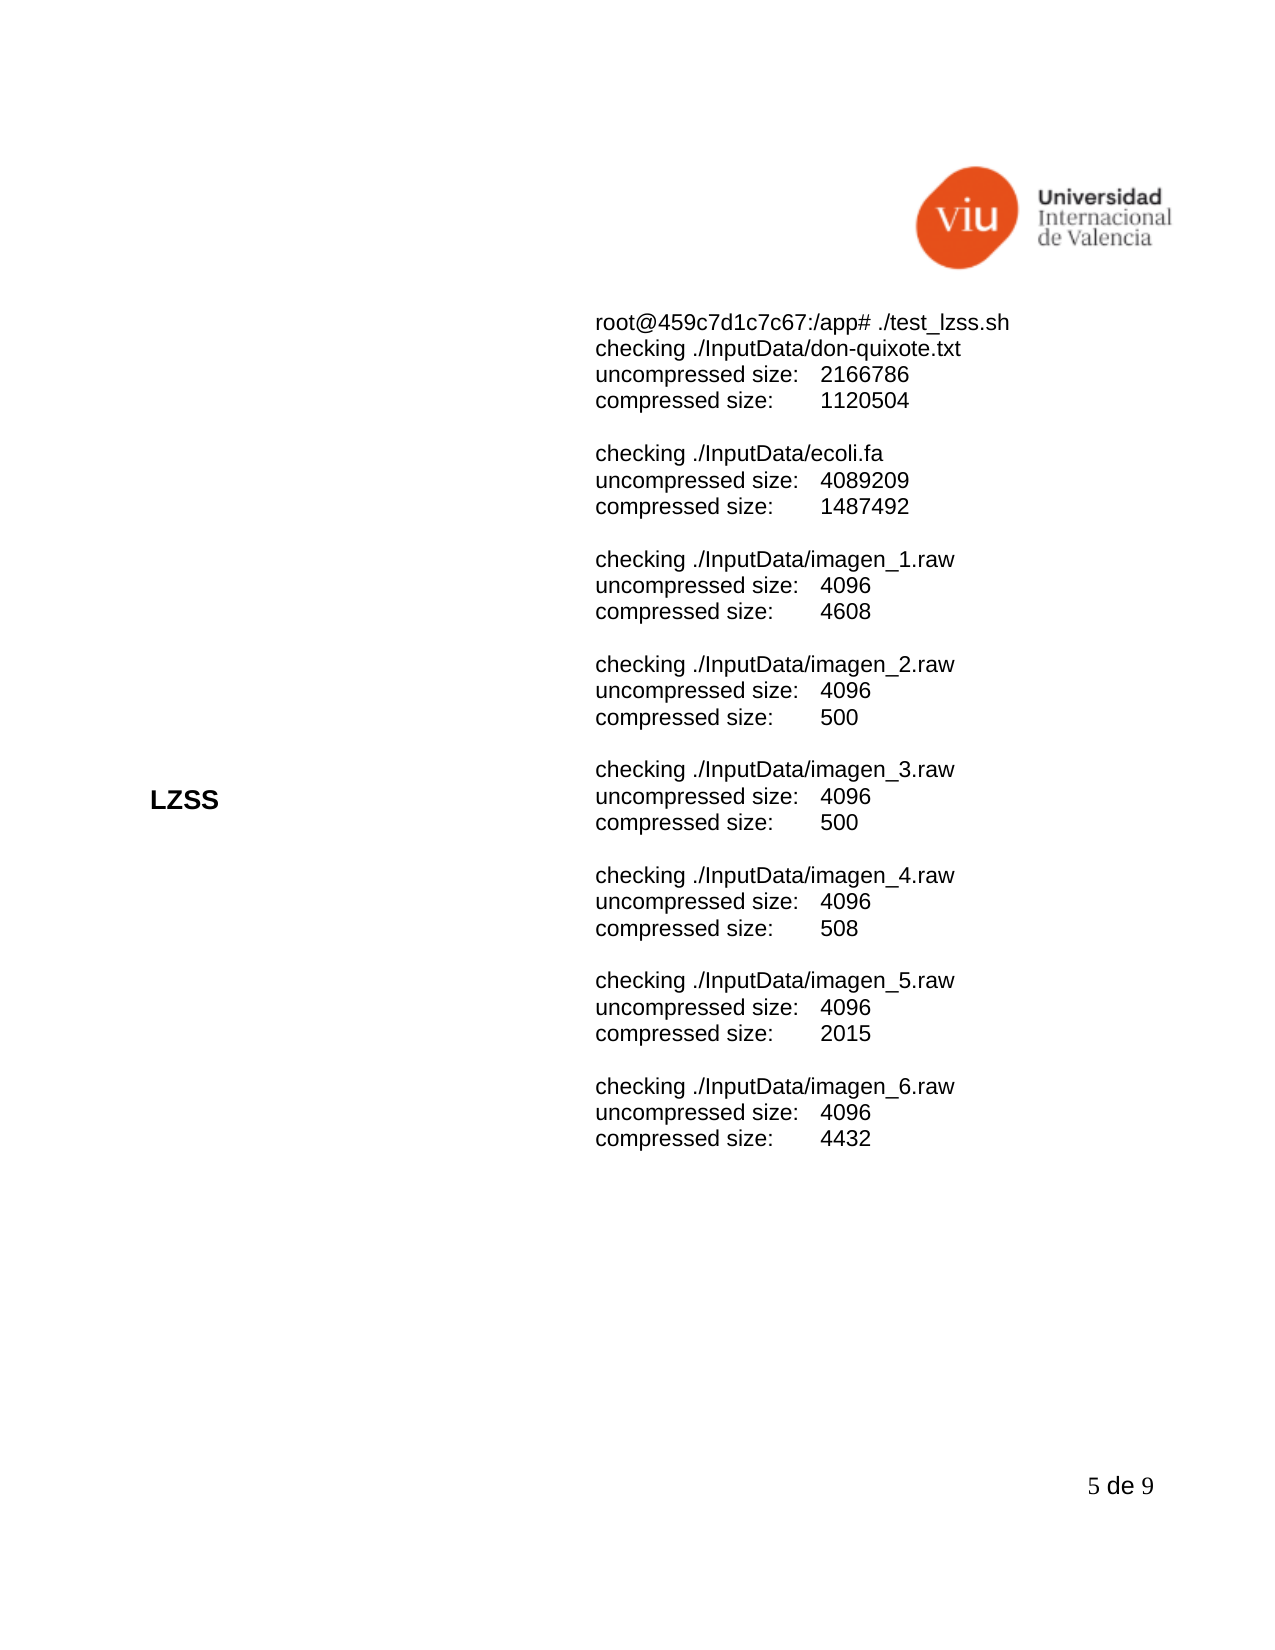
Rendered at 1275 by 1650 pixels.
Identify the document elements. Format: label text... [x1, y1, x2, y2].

text LZSS [150, 784, 1125, 815]
picture [913, 162, 1175, 274]
